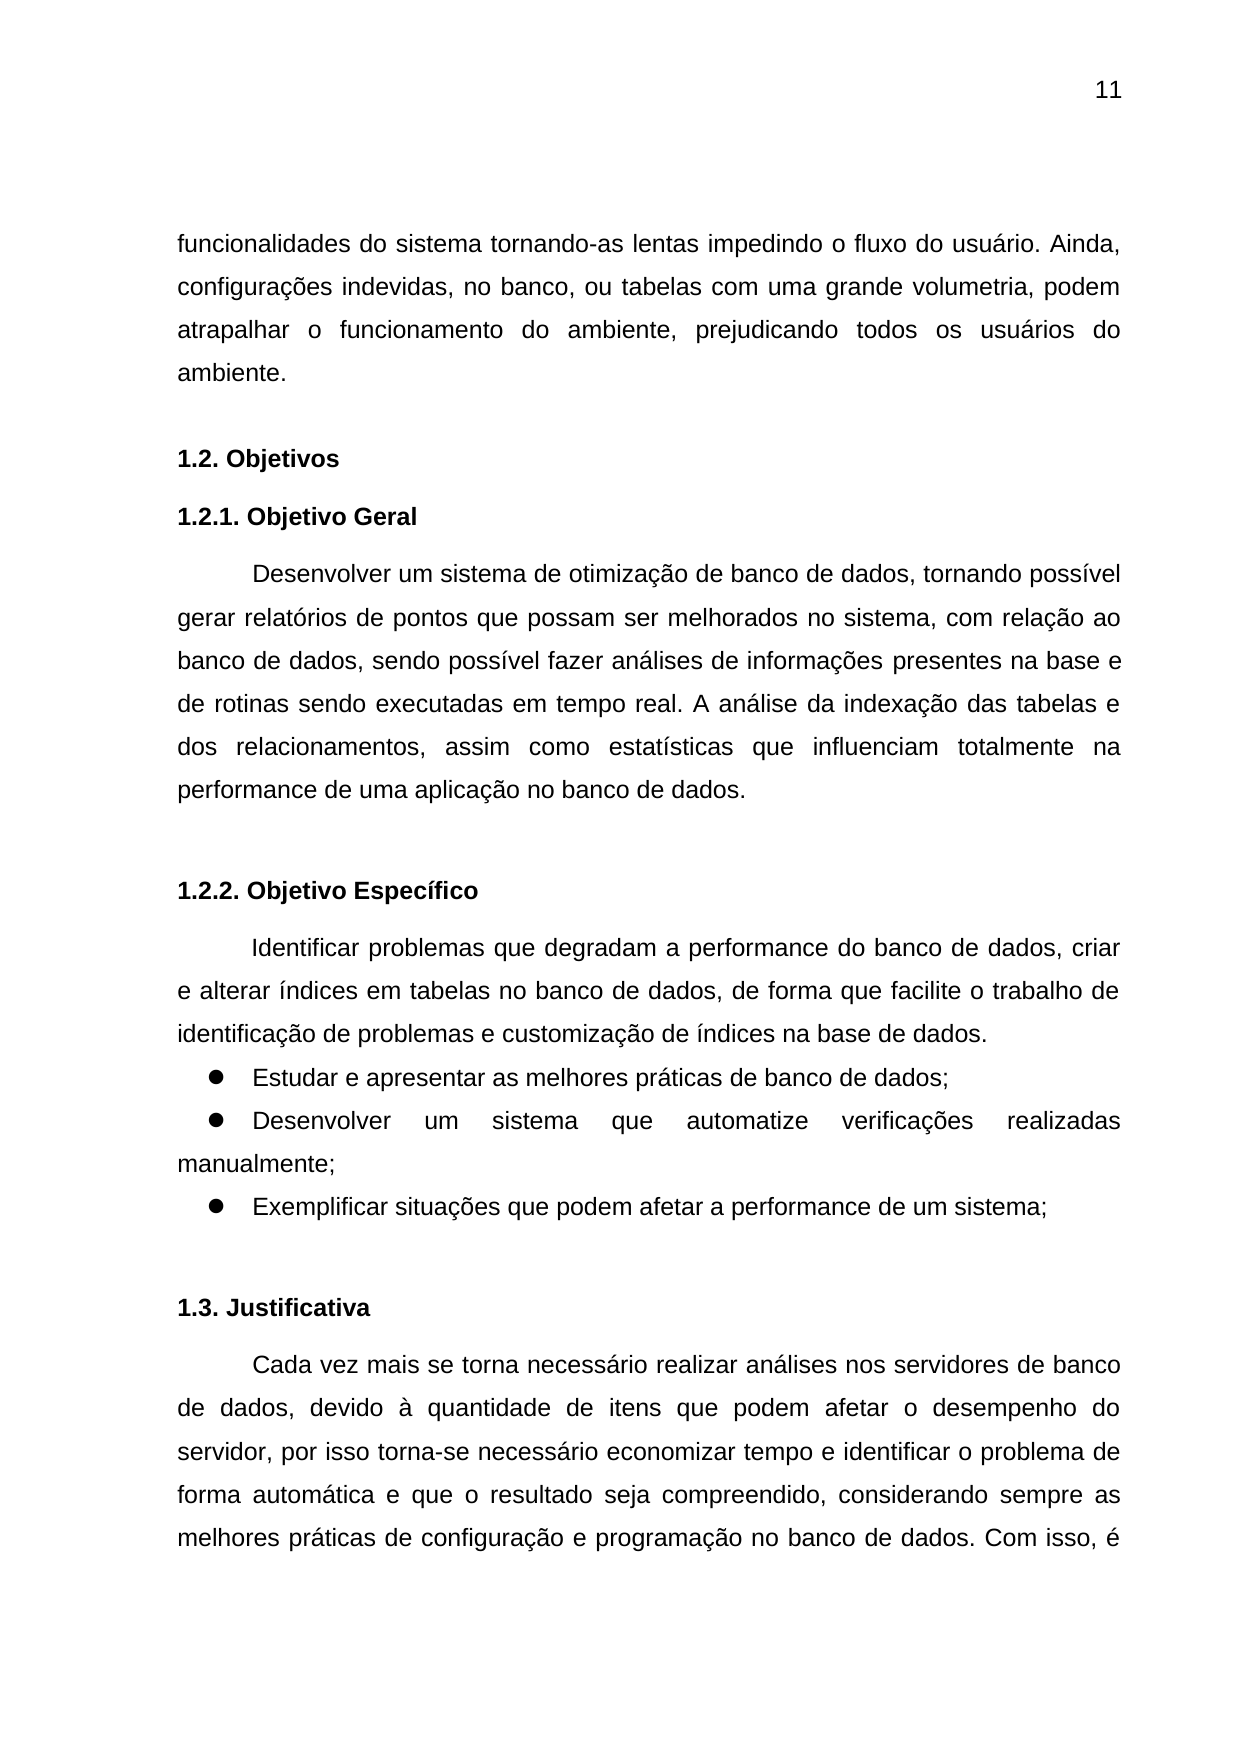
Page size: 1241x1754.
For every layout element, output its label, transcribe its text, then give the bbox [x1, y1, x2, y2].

text funcionalidades do sistema tornando-as lentas impedindo o fluxo do usuário. Ainda, configurações indevidas, no banco, ou tabelas com uma grande volumetria, podem atrapalhar o funcionamento do ambiente, prejudicando todos os usuários do ambiente. [177, 229, 1122, 387]
subtitle 1.2.1. Objetivo Geral [177, 502, 1122, 531]
subtitle 1.2. Objetivos [177, 444, 1122, 473]
subtitle 1.2.2. Objetivo Específico [177, 876, 1122, 904]
list Exemplificar situações que podem afetar a performance de um sistema; [177, 1192, 1122, 1221]
text Identificar problemas que degradam a performance do banco de dados, criar e alterar índices em tabelas no banco de dados, de forma que facilite o trabalho de identificação de problemas e customização de índices na base de dados. [177, 933, 1122, 1048]
list Estudar e apresentar as melhores práticas de banco de dados; [177, 1062, 1122, 1091]
text Desenvolver um sistema de otimização de banco de dados, tornando possível gerar relatórios de pontos que possam ser melhorados no sistema, com relação ao banco de dados, sendo possível fazer análises de informações presentes na base e de rotinas sendo executadas em tempo real. A análise da indexação das tabelas e dos relacionamentos, assim como estatísticas que influenciam totalmente na performance de uma aplicação no banco de dados. [177, 559, 1122, 804]
subtitle 1.3. Justificativa [177, 1293, 1122, 1322]
text Cada vez mais se torna necessário realizar análises nos servidores de banco de dados, devido à quantidade de itens que podem afetar o desempenho do servidor, por isso torna-se necessário economizar tempo e identificar o problema de forma automática e que o resultado seja compreendido, considerando sempre as melhores práticas de configuração e programação no banco de dados. Com isso, é [177, 1350, 1122, 1552]
list Desenvolver um sistema que automatize verificações realizadas manualmente; [177, 1106, 1122, 1178]
